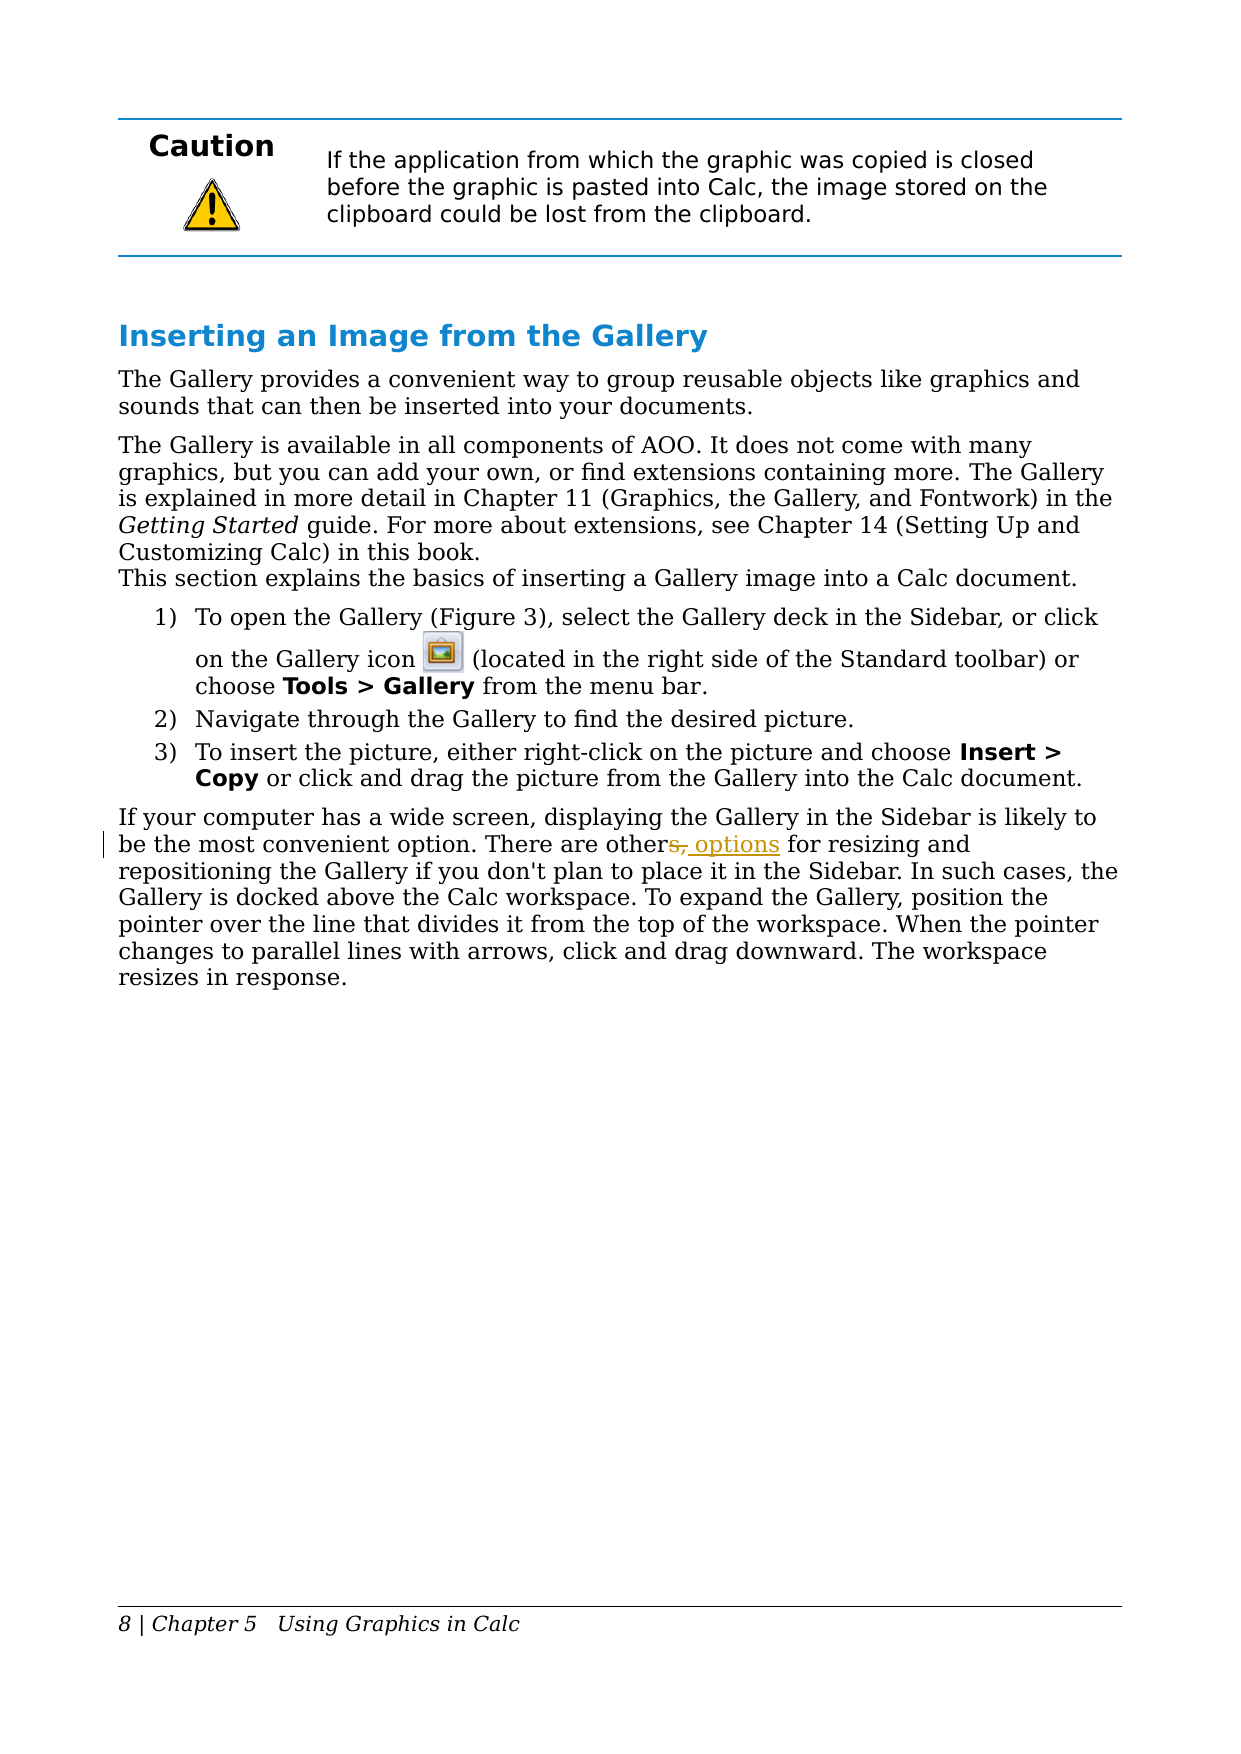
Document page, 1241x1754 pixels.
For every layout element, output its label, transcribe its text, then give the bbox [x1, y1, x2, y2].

subtitle Inserting an Image from the Gallery [118, 320, 1122, 354]
text If your computer has a wide screen, displaying the Gallery in the Sidebar is likely to be the most convenient option. There are other options for resizing and repositioning the Gallery if you don't plan to place it in the Sidebar. In such cases, the Gallery is docked above the Calc workspace. To expand the Gallery, position the pointer over the line that divides it from the top of the workspace. When the pointer changes to parallel lines with arrows, click and drag downward. The workspace resizes in response. [118, 804, 1122, 991]
picture [179, 174, 244, 235]
text The Gallery is available in all components of AOO. It does not come with many graphics, but you can add your own, or find extensions containing more. The Gallery is explained in more detail in Chapter 11 (Graphics, the Gallery, and Fontwork) in the Getting Started guide. For more about extensions, see Chapter 14 (Setting Up and Customizing Calc) in this book. [118, 432, 1122, 565]
table_header Caution [118, 120, 305, 255]
text The Gallery provides a convenient way to group reusable objects like graphics and sounds that can then be inserted into your documents. [118, 366, 1122, 419]
list To open the Gallery (Figure 3), select the Gallery deck in the Sidebar, or click on the Gallery icon (located in the right side of the Standard toolbar) or choose Tools > Gallery from the menu bar. [177, 604, 1122, 699]
table_header If the application from which the graphic was copied is closed before the graphic is pasted into Calc, the image stored on the clipboard could be lost from the clipboard. [305, 120, 1122, 255]
list Navigate through the Gallery to find the desired picture. [177, 706, 1122, 732]
list To insert the picture, either right-click on the picture and choose Insert > Copy or click and drag the picture from the Gallery into the Calc document. [177, 739, 1122, 792]
picture [422, 631, 465, 673]
text This section explains the basics of inserting a Gallery image into a Calc document. [118, 565, 1122, 592]
